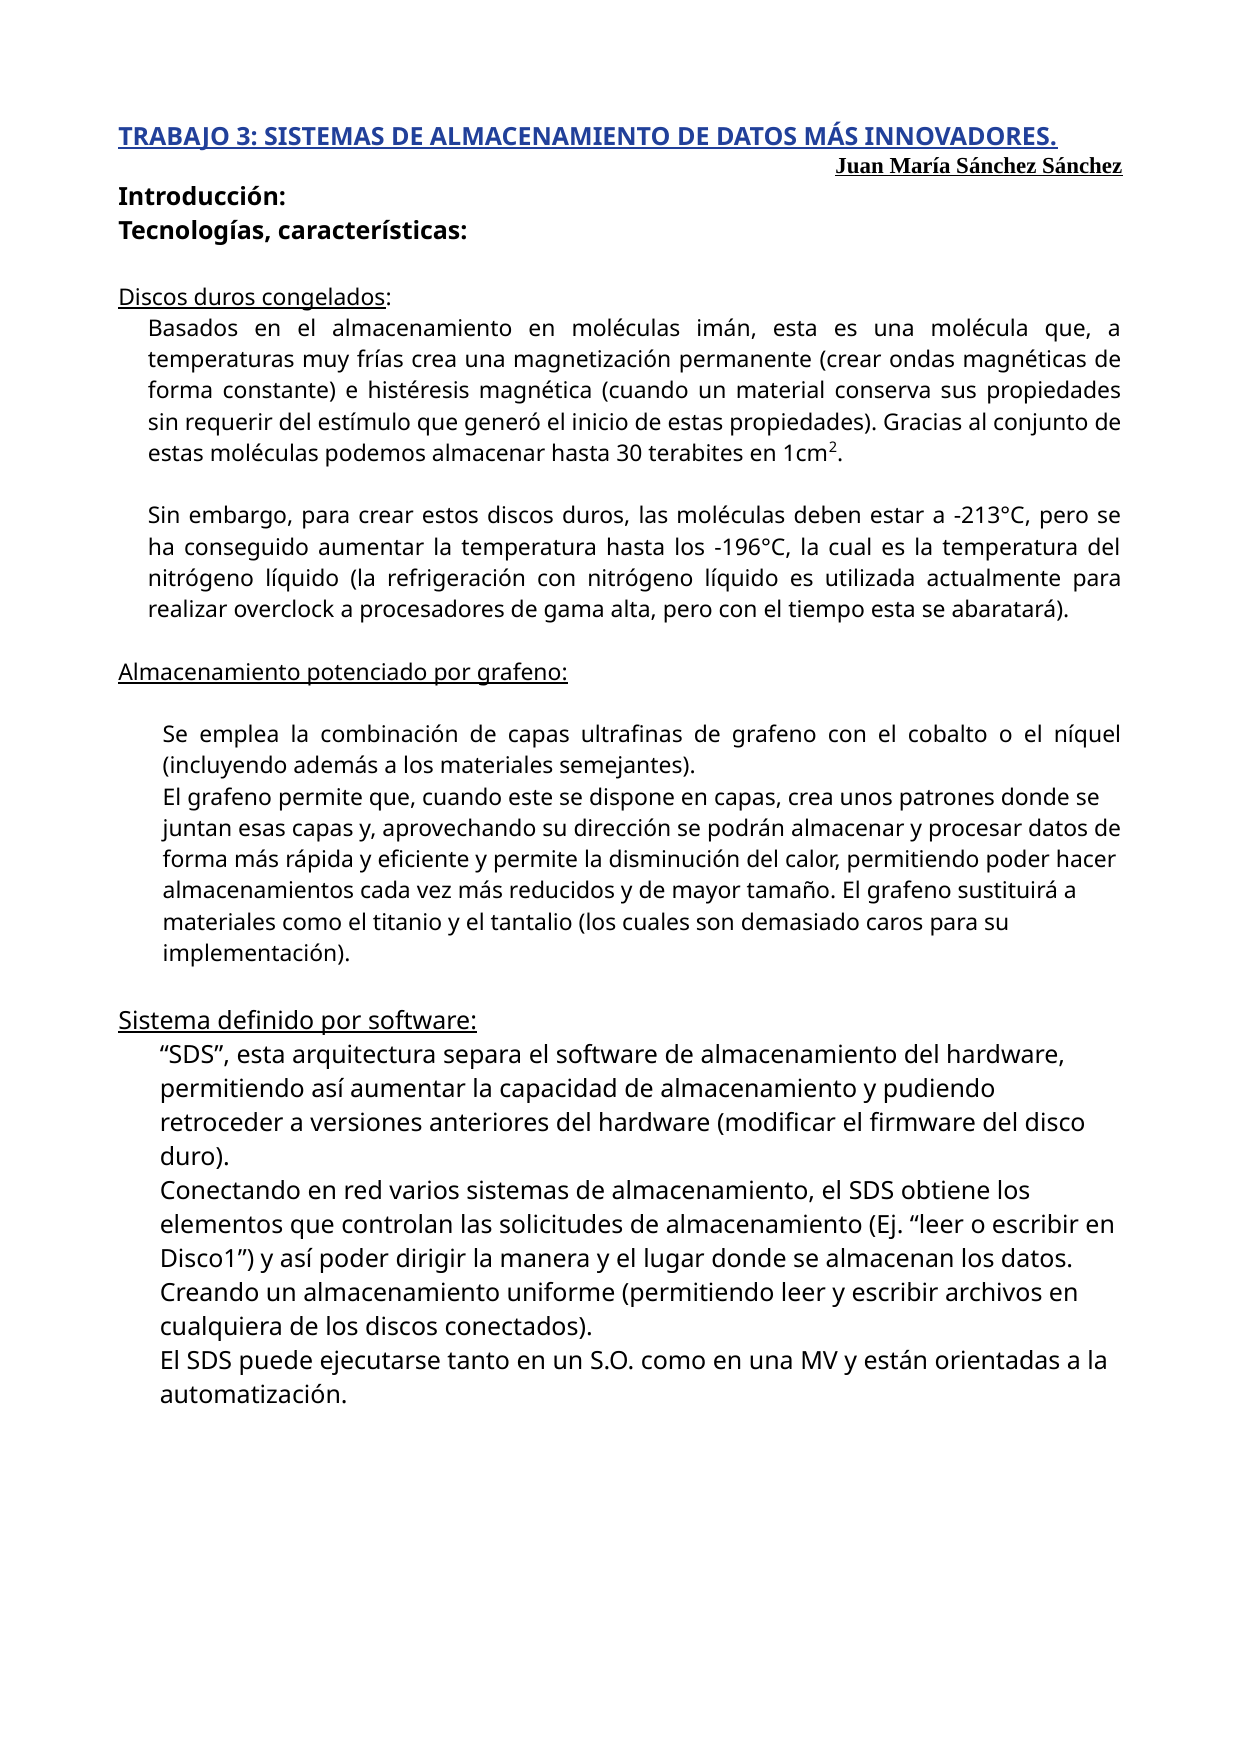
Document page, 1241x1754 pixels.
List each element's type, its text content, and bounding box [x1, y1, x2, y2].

text Almacenamiento potenciado por grafeno: [118, 656, 1122, 687]
text Sin embargo, para crear estos discos duros, las moléculas deben estar a -213°C, pero se ha conseguido aumentar la temperatura hasta los -196°C, la cual es la temperatura del nitrógeno líquido (la refrigeración con nitrógeno líquido es utilizada actualmente para realizar overclock a procesadores de gama alta, pero con el tiempo esta se abaratará). [148, 499, 1122, 624]
text Juan María Sánchez Sánchez [118, 152, 1122, 178]
text TRABAJO 3: SISTEMAS DE ALMACENAMIENTO DE DATOS MÁS INNOVADORES. [118, 118, 1122, 152]
text Sistema definido por software: [118, 1002, 1122, 1036]
text Introducción: [118, 178, 1122, 213]
text Basados en el almacenamiento en moléculas imán, esta es una molécula que, a temperaturas muy frías crea una magnetización permanente (crear ondas magnéticas de forma constante) e histéresis magnética (cuando un material conserva sus propiedades sin requerir del estímulo que generó el inicio de estas propiedades). Gracias al conjunto de estas moléculas podemos almacenar hasta 30 terabites en 1cm2. [148, 312, 1122, 468]
text El grafeno permite que, cuando este se dispone en capas, crea unos patrones donde se juntan esas capas y, aprovechando su dirección se podrán almacenar y procesar datos de forma más rápida y eficiente y permite la disminución del calor, permitiendo poder hacer almacenamientos cada vez más reducidos y de mayor tamaño. El grafeno sustituirá a materiales como el titanio y el tantalio (los cuales son demasiado caros para su implementación). [162, 781, 1122, 968]
text El SDS puede ejecutarse tanto en un S.O. como en una MV y están orientadas a la automatización. [159, 1343, 1122, 1411]
text Conectando en red varios sistemas de almacenamiento, el SDS obtiene los elementos que controlan las solicitudes de almacenamiento (Ej. “leer o escribir en Disco1”) y así poder dirigir la manera y el lugar donde se almacenan los datos. Creando un almacenamiento uniforme (permitiendo leer y escribir archivos en cualquiera de los discos conectados). [159, 1173, 1122, 1343]
text “SDS”, esta arquitectura separa el software de almacenamiento del hardware, permitiendo así aumentar la capacidad de almacenamiento y pudiendo retroceder a versiones anteriores del hardware (modificar el firmware del disco duro). [159, 1036, 1122, 1173]
text Discos duros congelados: [118, 281, 1122, 312]
text Se emplea la combinación de capas ultrafinas de grafeno con el cobalto o el níquel (incluyendo además a los materiales semejantes). [162, 718, 1122, 781]
text Tecnologías, características: [118, 213, 1122, 247]
